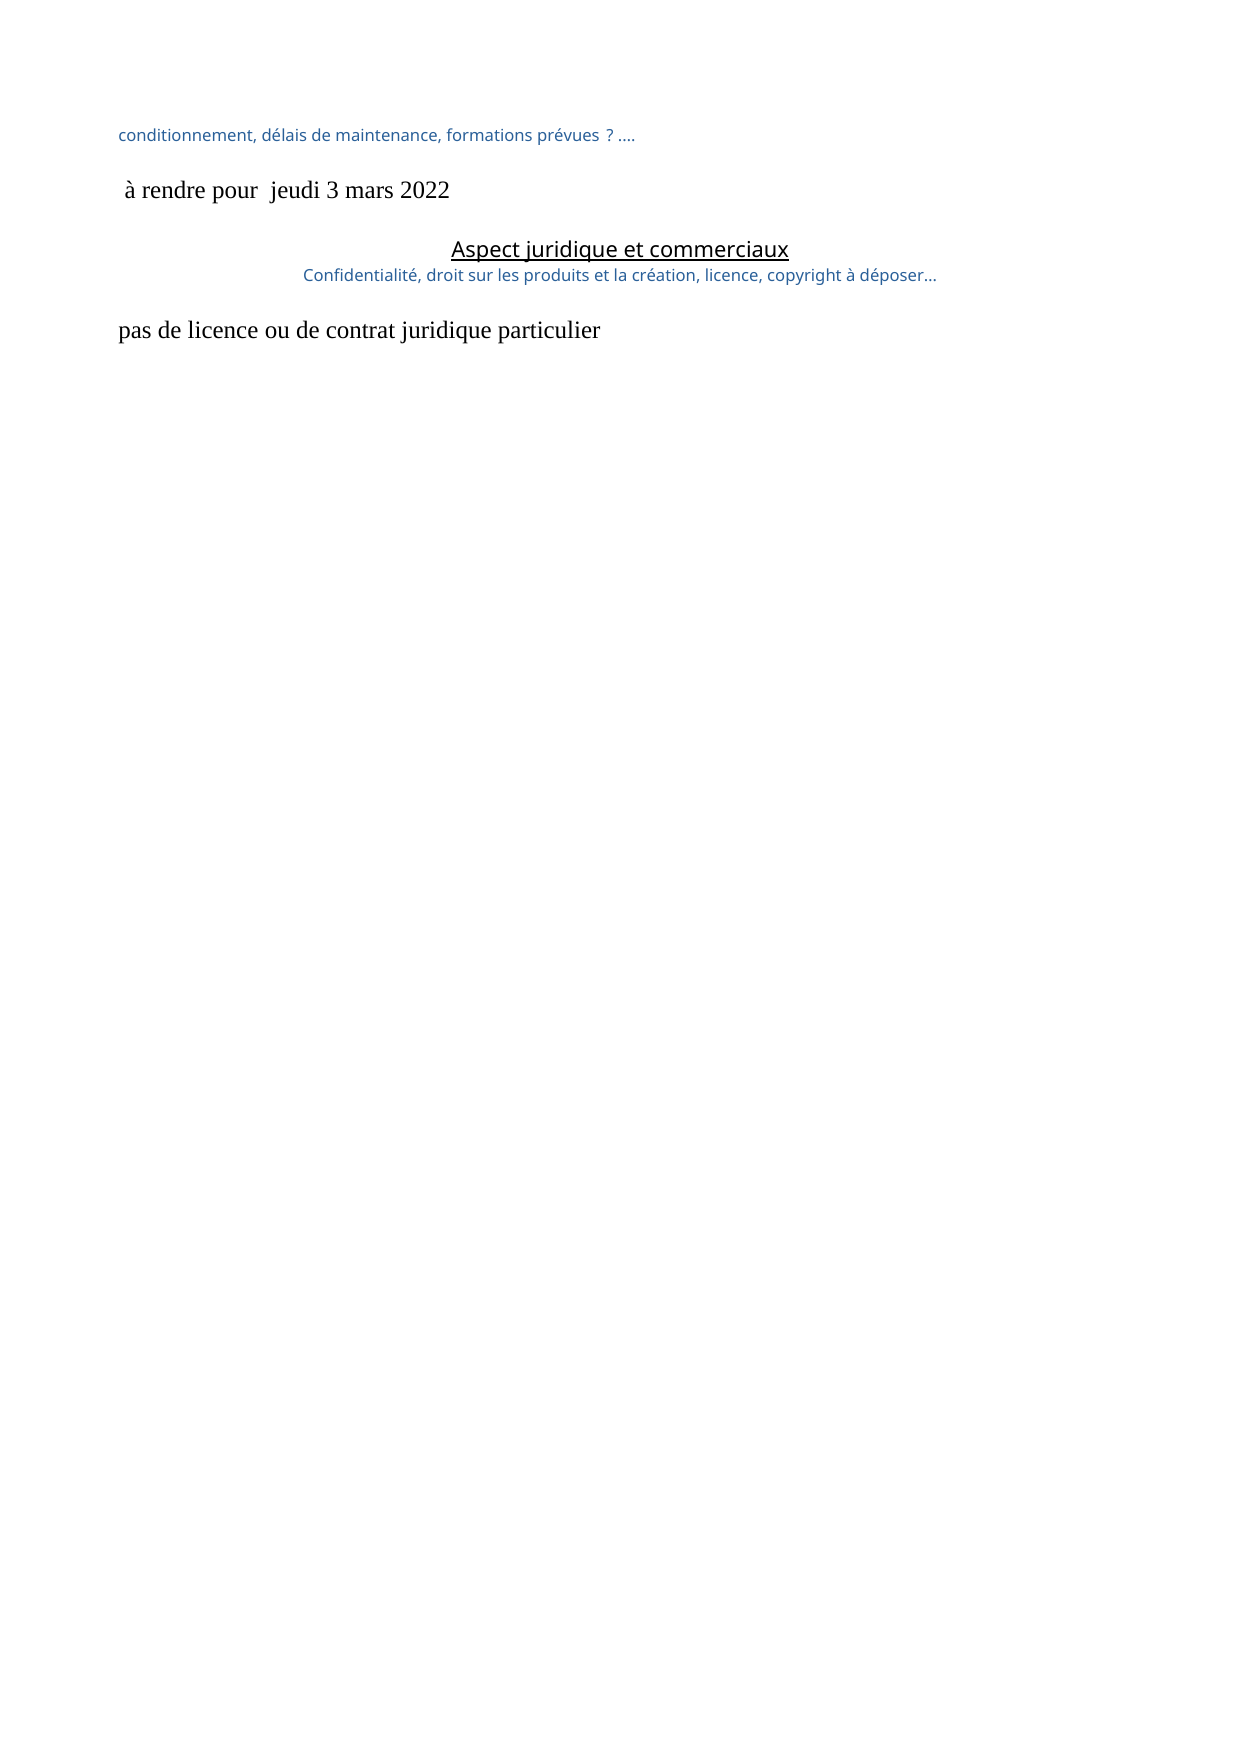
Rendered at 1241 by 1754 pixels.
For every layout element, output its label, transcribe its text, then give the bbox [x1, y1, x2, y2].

text à rendre pour jeudi 3 mars 2022 [118, 147, 1122, 204]
text pas de licence ou de contrat juridique particulier [118, 315, 1122, 344]
text conditionnement, délais de maintenance, formations prévues ? .… [118, 118, 1122, 147]
text Aspect juridique et commerciaux Confidentialité, droit sur les produits et la création, licence, copyright à déposer… [118, 234, 1122, 287]
